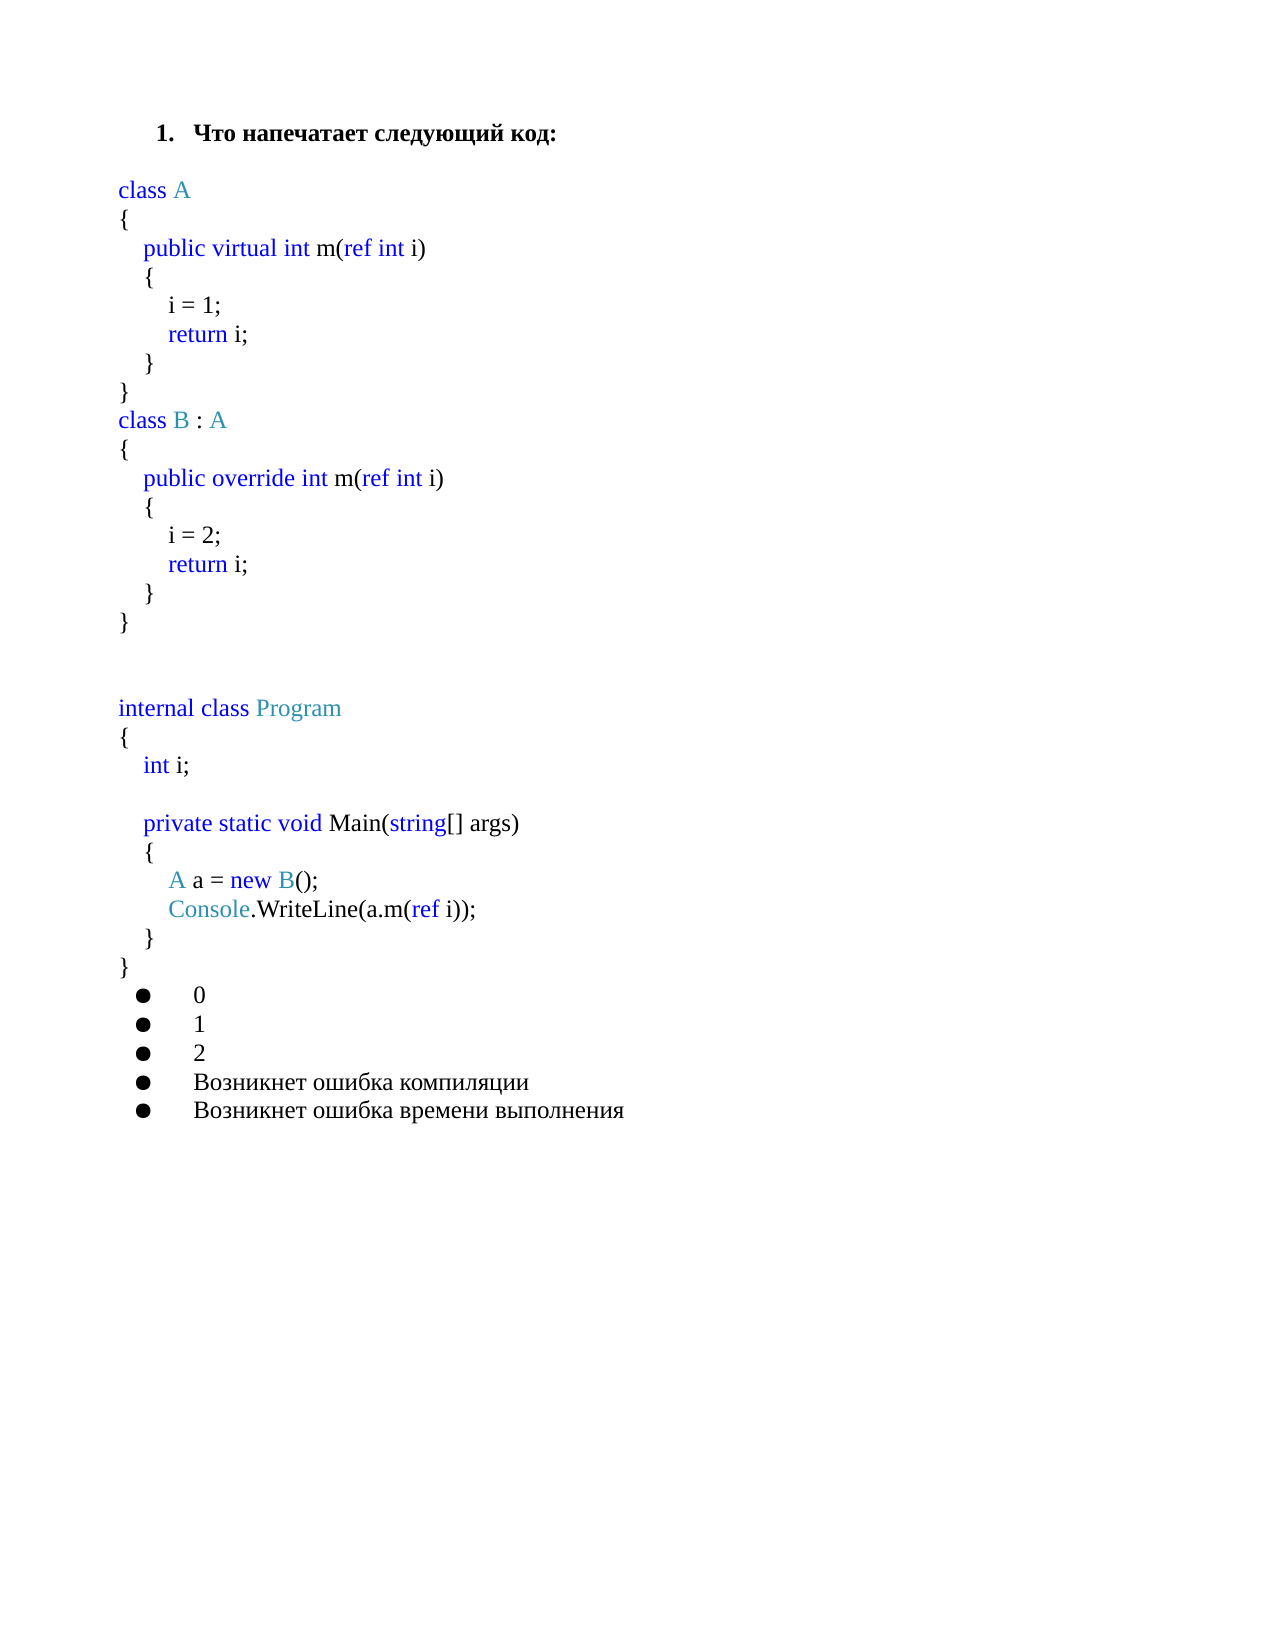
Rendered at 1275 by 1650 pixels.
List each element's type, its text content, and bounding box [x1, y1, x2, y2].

text public virtual int m(ref int i) [118, 233, 1157, 262]
list 1 [133, 1009, 1157, 1038]
text internal class Program [118, 693, 1157, 722]
text class B : A [118, 406, 1157, 434]
text { [118, 722, 1157, 751]
list 2 [133, 1038, 1157, 1067]
text } [118, 377, 1157, 406]
text } [118, 952, 1157, 981]
list Возникнет ошибка времени выполнения [133, 1096, 1157, 1124]
text { [118, 492, 1157, 521]
list 0 [133, 981, 1157, 1009]
list Что напечатает следующий код: [156, 118, 1157, 147]
text A a = new B(); [118, 866, 1157, 894]
text } [118, 348, 1157, 377]
text Console.WriteLine(a.m(ref i)); [118, 894, 1157, 923]
text { [118, 262, 1157, 291]
text { [118, 837, 1157, 866]
text { [118, 204, 1157, 233]
text i = 1; [118, 291, 1157, 319]
text } [118, 578, 1157, 607]
text class A [118, 176, 1157, 204]
text int i; [118, 751, 1157, 779]
text return i; [118, 319, 1157, 348]
text { [118, 434, 1157, 463]
text } [118, 923, 1157, 952]
text private static void Main(string[] args) [118, 808, 1157, 837]
text i = 2; [118, 521, 1157, 549]
text } [118, 607, 1157, 636]
text public override int m(ref int i) [118, 463, 1157, 492]
text return i; [118, 549, 1157, 578]
list Возникнет ошибка компиляции [133, 1067, 1157, 1096]
